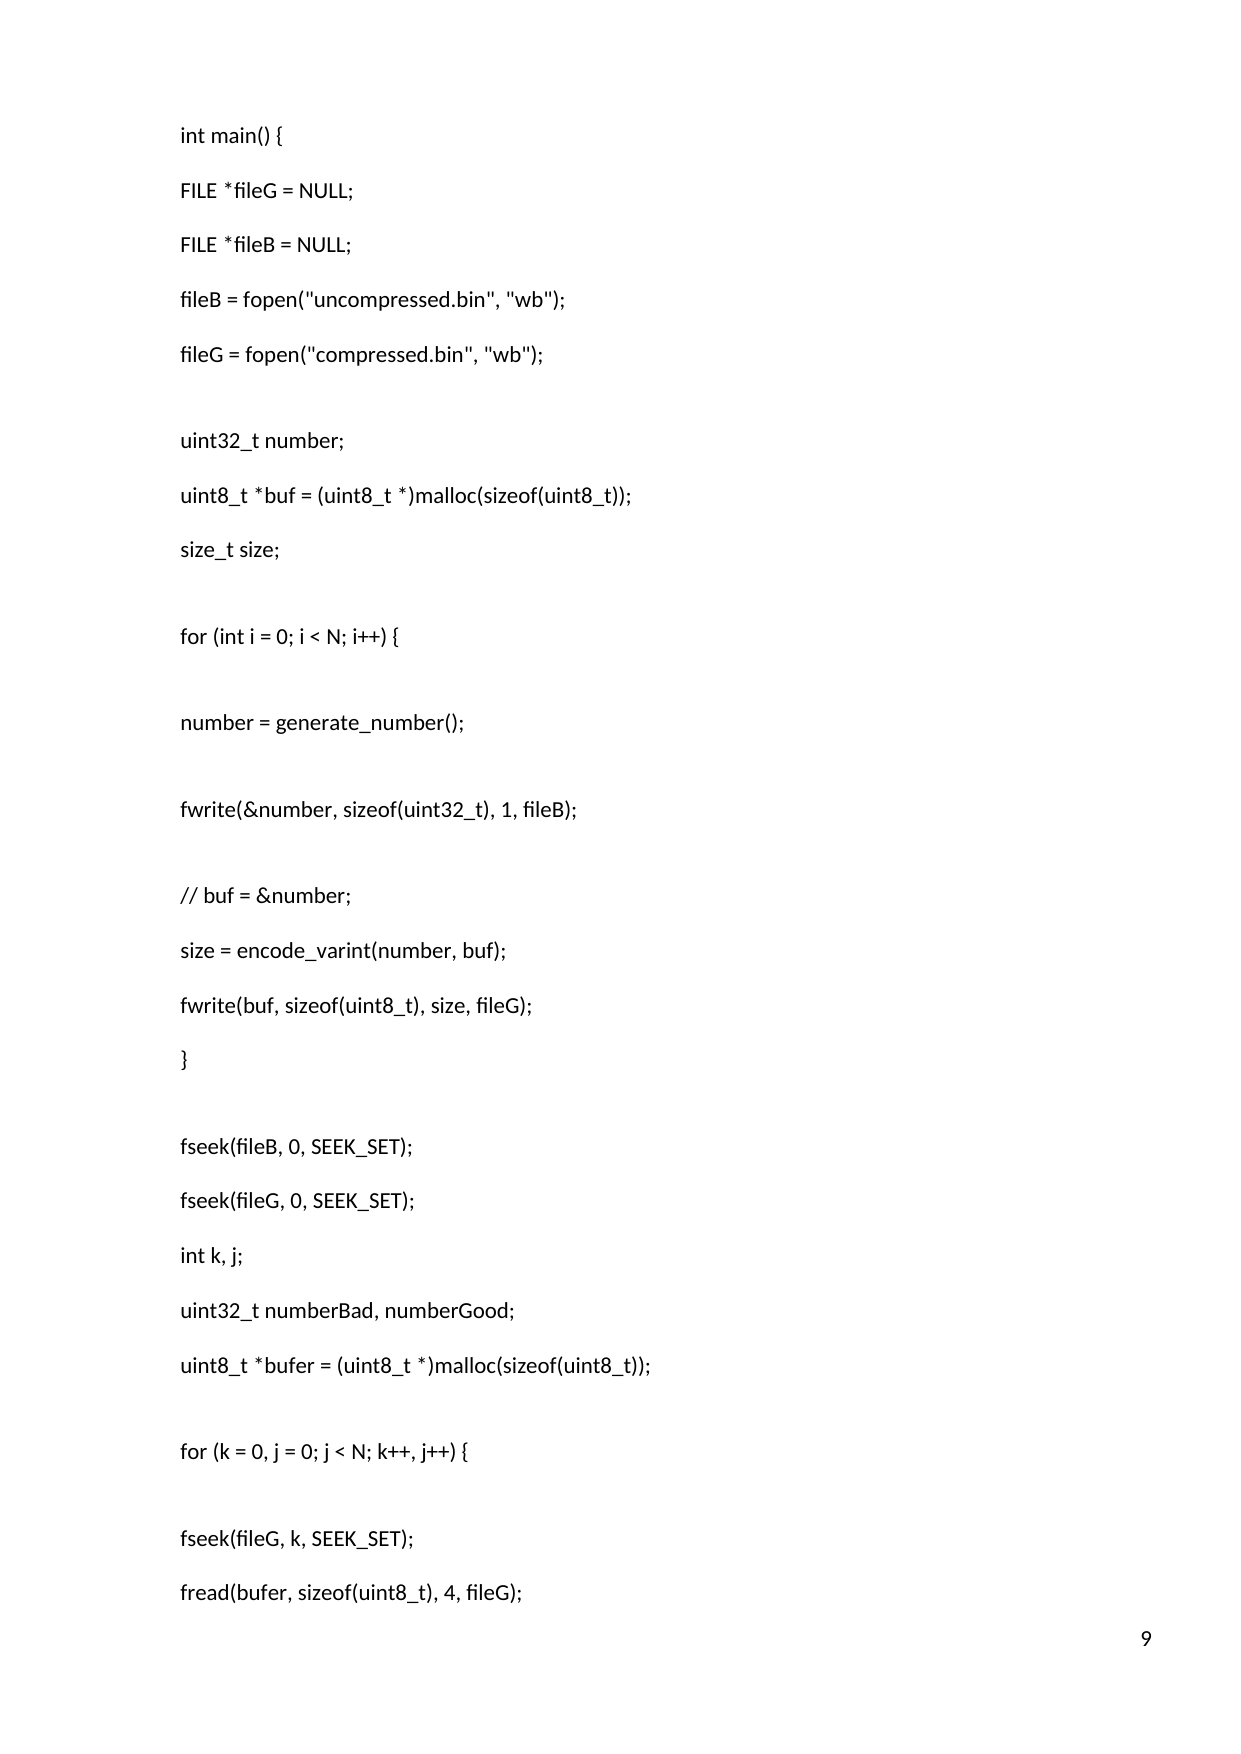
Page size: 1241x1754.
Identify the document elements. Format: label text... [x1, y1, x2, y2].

table_cell [177, 1097, 827, 1129]
table_cell fseek(fileB, 0, SEEK_SET); [177, 1129, 827, 1184]
table_cell int main() { [177, 118, 827, 173]
table_cell [177, 760, 827, 792]
table_cell uint32_t numberBad, numberGood; [177, 1293, 827, 1348]
table_cell uint8_t *buf = (uint8_t *)malloc(sizeof(uint8_t)); [177, 478, 827, 533]
table_cell [177, 1489, 827, 1521]
table_cell } [177, 1043, 827, 1097]
table_cell uint32_t number; [177, 423, 827, 478]
table_cell // buf = &number; [177, 879, 827, 933]
table_cell fwrite(buf, sizeof(uint8_t), size, fileG); [177, 988, 827, 1043]
table_cell [177, 1403, 827, 1434]
table_cell [177, 847, 827, 878]
table_cell [177, 392, 827, 423]
table_cell int k, j; [177, 1239, 827, 1293]
table_cell size = encode_varint(number, buf); [177, 933, 827, 988]
table_cell [177, 674, 827, 706]
table_cell fseek(fileG, 0, SEEK_SET); [177, 1184, 827, 1238]
table_cell fread(bufer, sizeof(uint8_t), 4, fileG); [177, 1575, 827, 1609]
table_cell [177, 588, 827, 619]
table_cell fwrite(&number, sizeof(uint32_t), 1, fileB); [177, 792, 827, 847]
table_cell fileG = fopen("compressed.bin", "wb"); [177, 337, 827, 392]
table_cell number = generate_number(); [177, 706, 827, 760]
table_cell FILE *fileG = NULL; [177, 173, 827, 227]
table_cell for (k = 0, j = 0; j < N; k++, j++) { [177, 1434, 827, 1489]
table_cell fseek(fileG, k, SEEK_SET); [177, 1521, 827, 1575]
table_cell FILE *fileB = NULL; [177, 228, 827, 282]
table_cell size_t size; [177, 533, 827, 587]
table_cell fileB = fopen("uncompressed.bin", "wb"); [177, 282, 827, 337]
table_cell uint8_t *bufer = (uint8_t *)malloc(sizeof(uint8_t)); [177, 1348, 827, 1402]
table_cell for (int i = 0; i < N; i++) { [177, 619, 827, 674]
